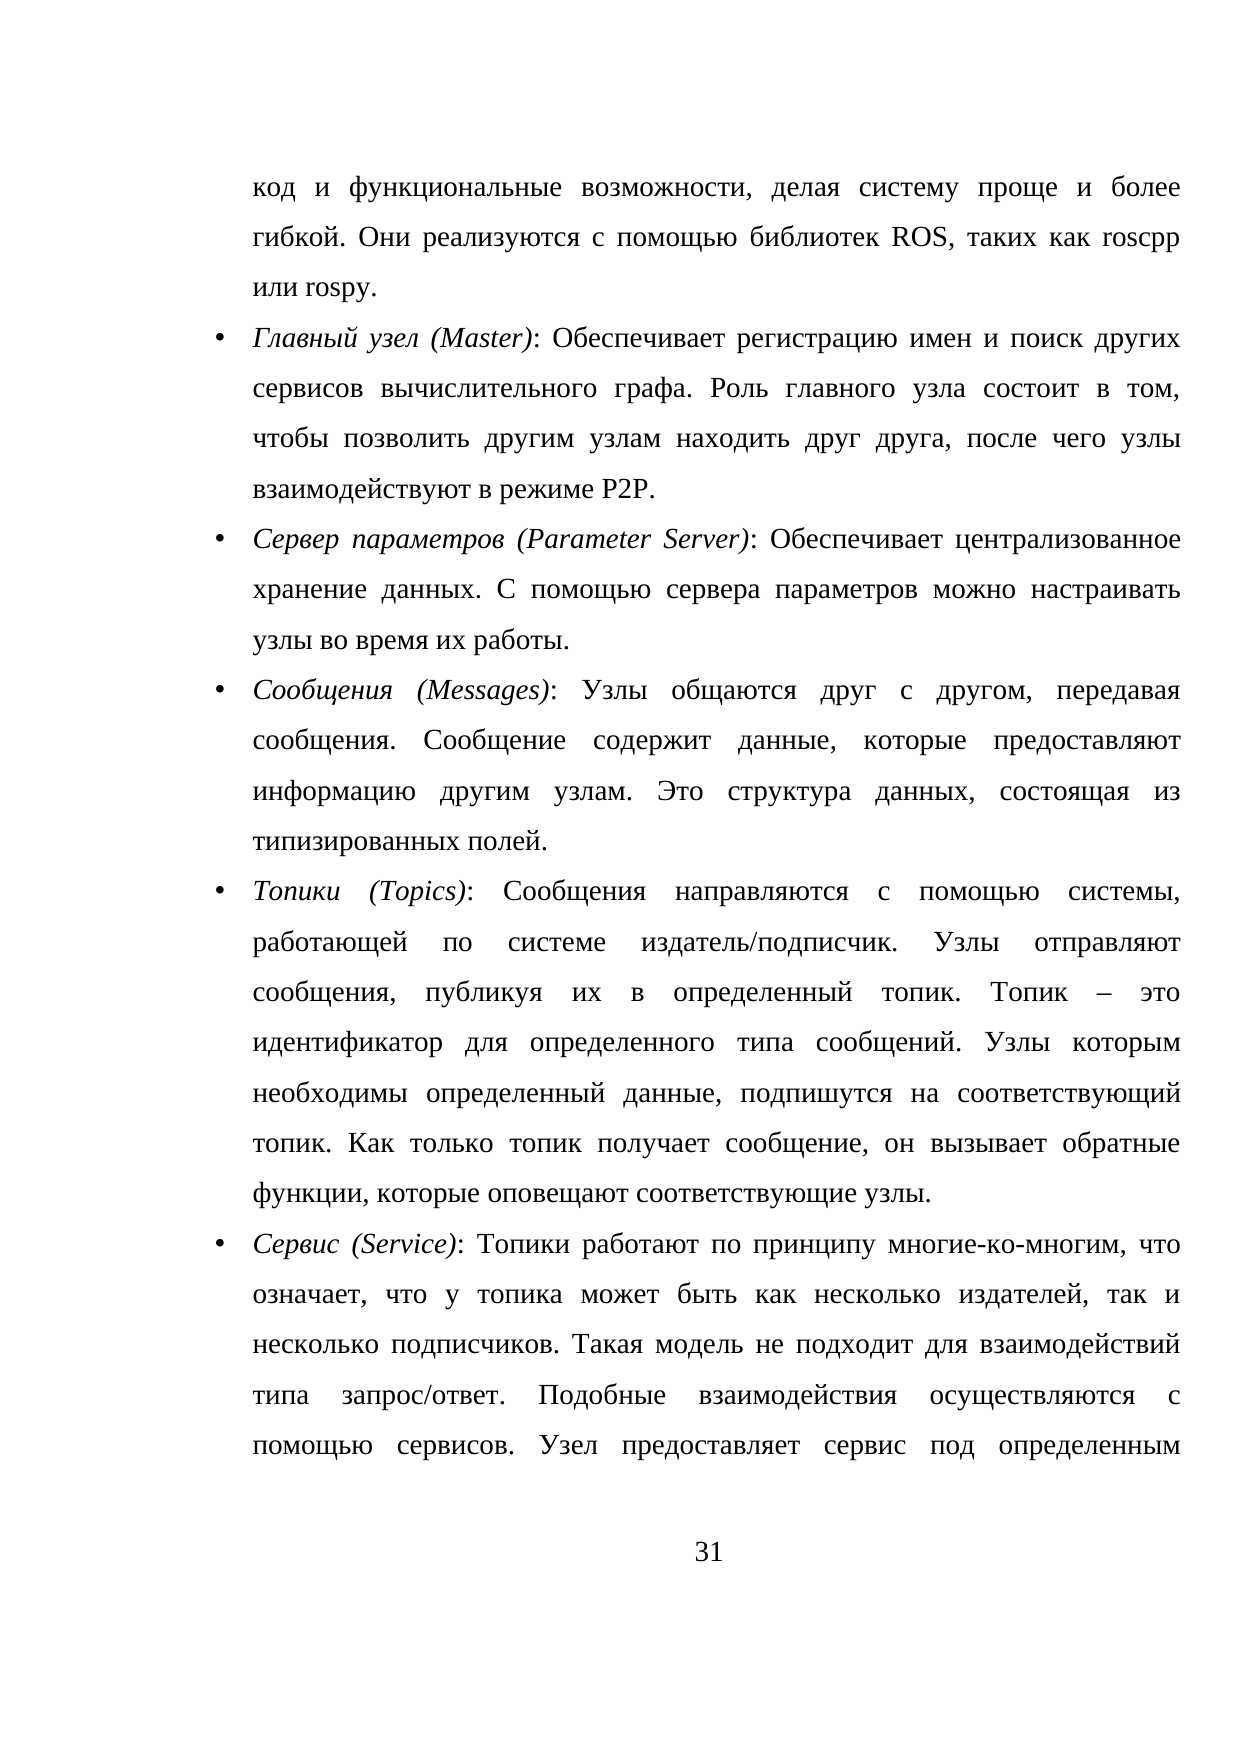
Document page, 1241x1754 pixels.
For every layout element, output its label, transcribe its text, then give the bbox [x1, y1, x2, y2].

list Сообщения (Messages): Узлы общаются друг с другом, передавая сообщения. Сообщение содержит данные, которые предоставляют информацию другим узлам. Это структура данных, состоящая из типизированных полей. [215, 672, 1181, 857]
list Сервер параметров (Parameter Server): Обеспечивает централизованное хранение данных. С помощью сервера параметров можно настраивать узлы во время их работы. [215, 521, 1181, 655]
list Главный узел (Master): Обеспечивает регистрацию имен и поиск других сервисов вычислительного графа. Роль главного узла состоит в том, чтобы позволить другим узлам находить друг друга, после чего узлы взаимодействуют в режиме P2P. [215, 320, 1181, 504]
list Сервис (Service): Топики работают по принципу многие-ко-многим, что означает, что у топика может быть как несколько издателей, так и несколько подписчиков. Такая модель не подходит для взаимодействий типа запрос/ответ. Подобные взаимодействия осуществляются с помощью сервисов. Узел предоставляет сервис под определенным [215, 1226, 1181, 1461]
list код и функциональные возможности, делая систему проще и более гибкой. Они реализуются с помощью библиотек ROS, таких как roscpp или rospy. [215, 169, 1181, 303]
list Топики (Topics): Сообщения направляются с помощью системы, работающей по системе издатель/подписчик. Узлы отправляют сообщения, публикуя их в определенный топик. Топик – это идентификатор для определенного типа сообщений. Узлы которым необходимы определенный данные, подпишутся на соответствующий топик. Как только топик получает сообщение, он вызывает обратные функции, которые оповещают соответствующие узлы. [215, 873, 1181, 1209]
